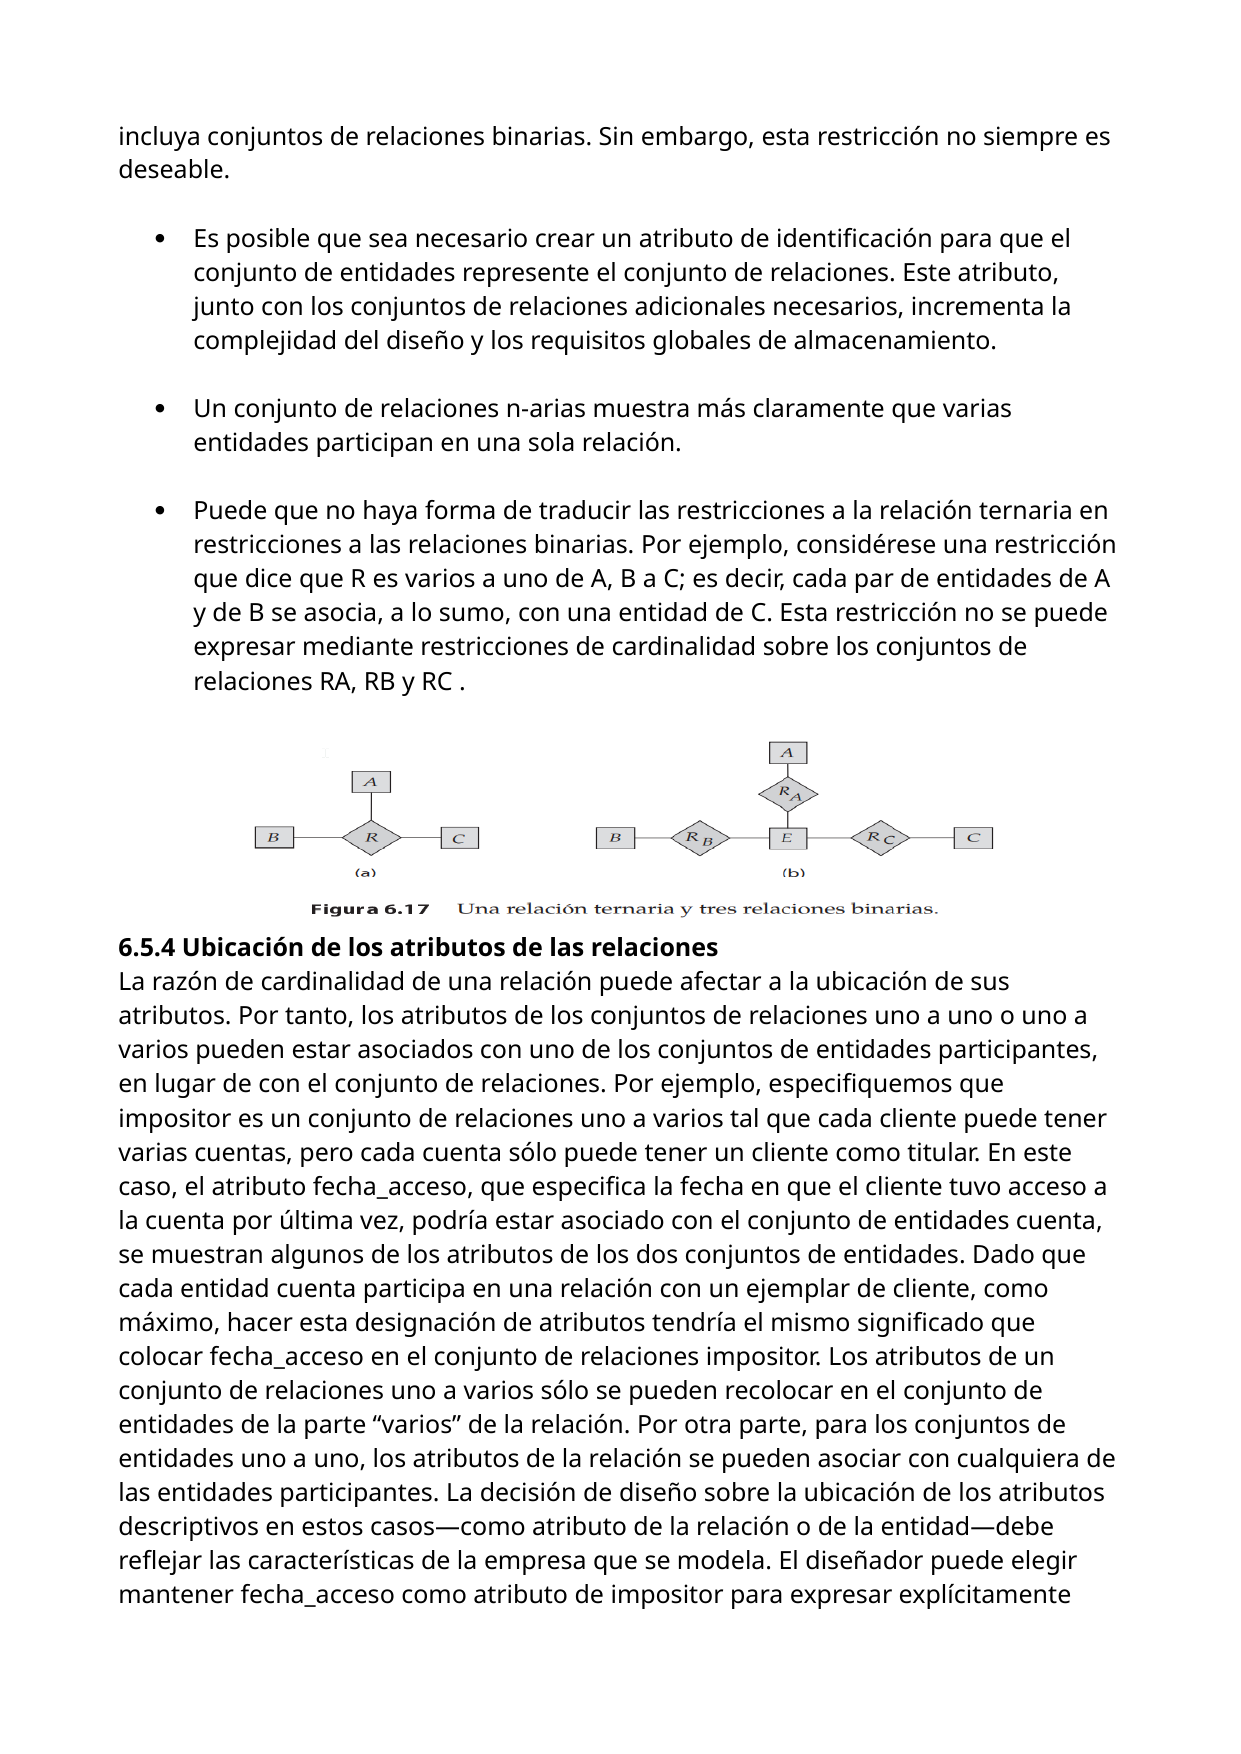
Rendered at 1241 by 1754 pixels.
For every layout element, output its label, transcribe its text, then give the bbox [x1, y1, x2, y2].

text 6.5.4 Ubicación de los atributos de las relaciones La razón de cardinalidad de una relación puede afectar a la ubicación de sus atributos. Por tanto, los atributos de los conjuntos de relaciones uno a uno o uno a varios pueden estar asociados con uno de los conjuntos de entidades participantes, en lugar de con el conjunto de relaciones. Por ejemplo, especifiquemos que impositor es un conjunto de relaciones uno a varios tal que cada cliente puede tener varias cuentas, pero cada cuenta sólo puede tener un cliente como titular. En este caso, el atributo fecha_acceso, que especifica la fecha en que el cliente tuvo acceso a la cuenta por última vez, podría estar asociado con el conjunto de entidades cuenta, se muestran algunos de los atributos de los dos conjuntos de entidades. Dado que cada entidad cuenta participa en una relación con un ejemplar de cliente, como máximo, hacer esta designación de atributos tendría el mismo significado que colocar fecha_acceso en el conjunto de relaciones impositor. Los atributos de un conjunto de relaciones uno a varios sólo se pueden recolocar en el conjunto de entidades de la parte “varios” de la relación. Por otra parte, para los conjuntos de entidades uno a uno, los atributos de la relación se pueden asociar con cualquiera de las entidades participantes. La decisión de diseño sobre la ubicación de los atributos descriptivos en estos casos—como atributo de la relación o de la entidad—debe reflejar las características de la empresa que se modela. El diseñador puede elegir mantener fecha_acceso como atributo de impositor para expresar explícitamente [118, 930, 1122, 1611]
list Un conjunto de relaciones n-arias muestra más claramente que varias entidades participan en una sola relación. [156, 391, 1122, 493]
list Es posible que sea necesario crear un atributo de identificación para que el conjunto de entidades represente el conjunto de relaciones. Este atributo, junto con los conjuntos de relaciones adicionales necesarios, incrementa la complejidad del diseño y los requisitos globales de almacenamiento. [156, 220, 1122, 391]
list Puede que no haya forma de traducir las restricciones a la relación ternaria en restricciones a las relaciones binarias. Por ejemplo, considérese una restricción que dice que R es varios a uno de A, B a C; es decir, cada par de entidades de A y de B se asocia, a lo sumo, con una entidad de C. Esta restricción no se puede expresar mediante restricciones de cardinalidad sobre los conjuntos de relaciones RA, RB y RC . [156, 493, 1122, 731]
text incluya conjuntos de relaciones binarias. Sin embargo, esta restricción no siempre es deseable. [118, 118, 1122, 186]
